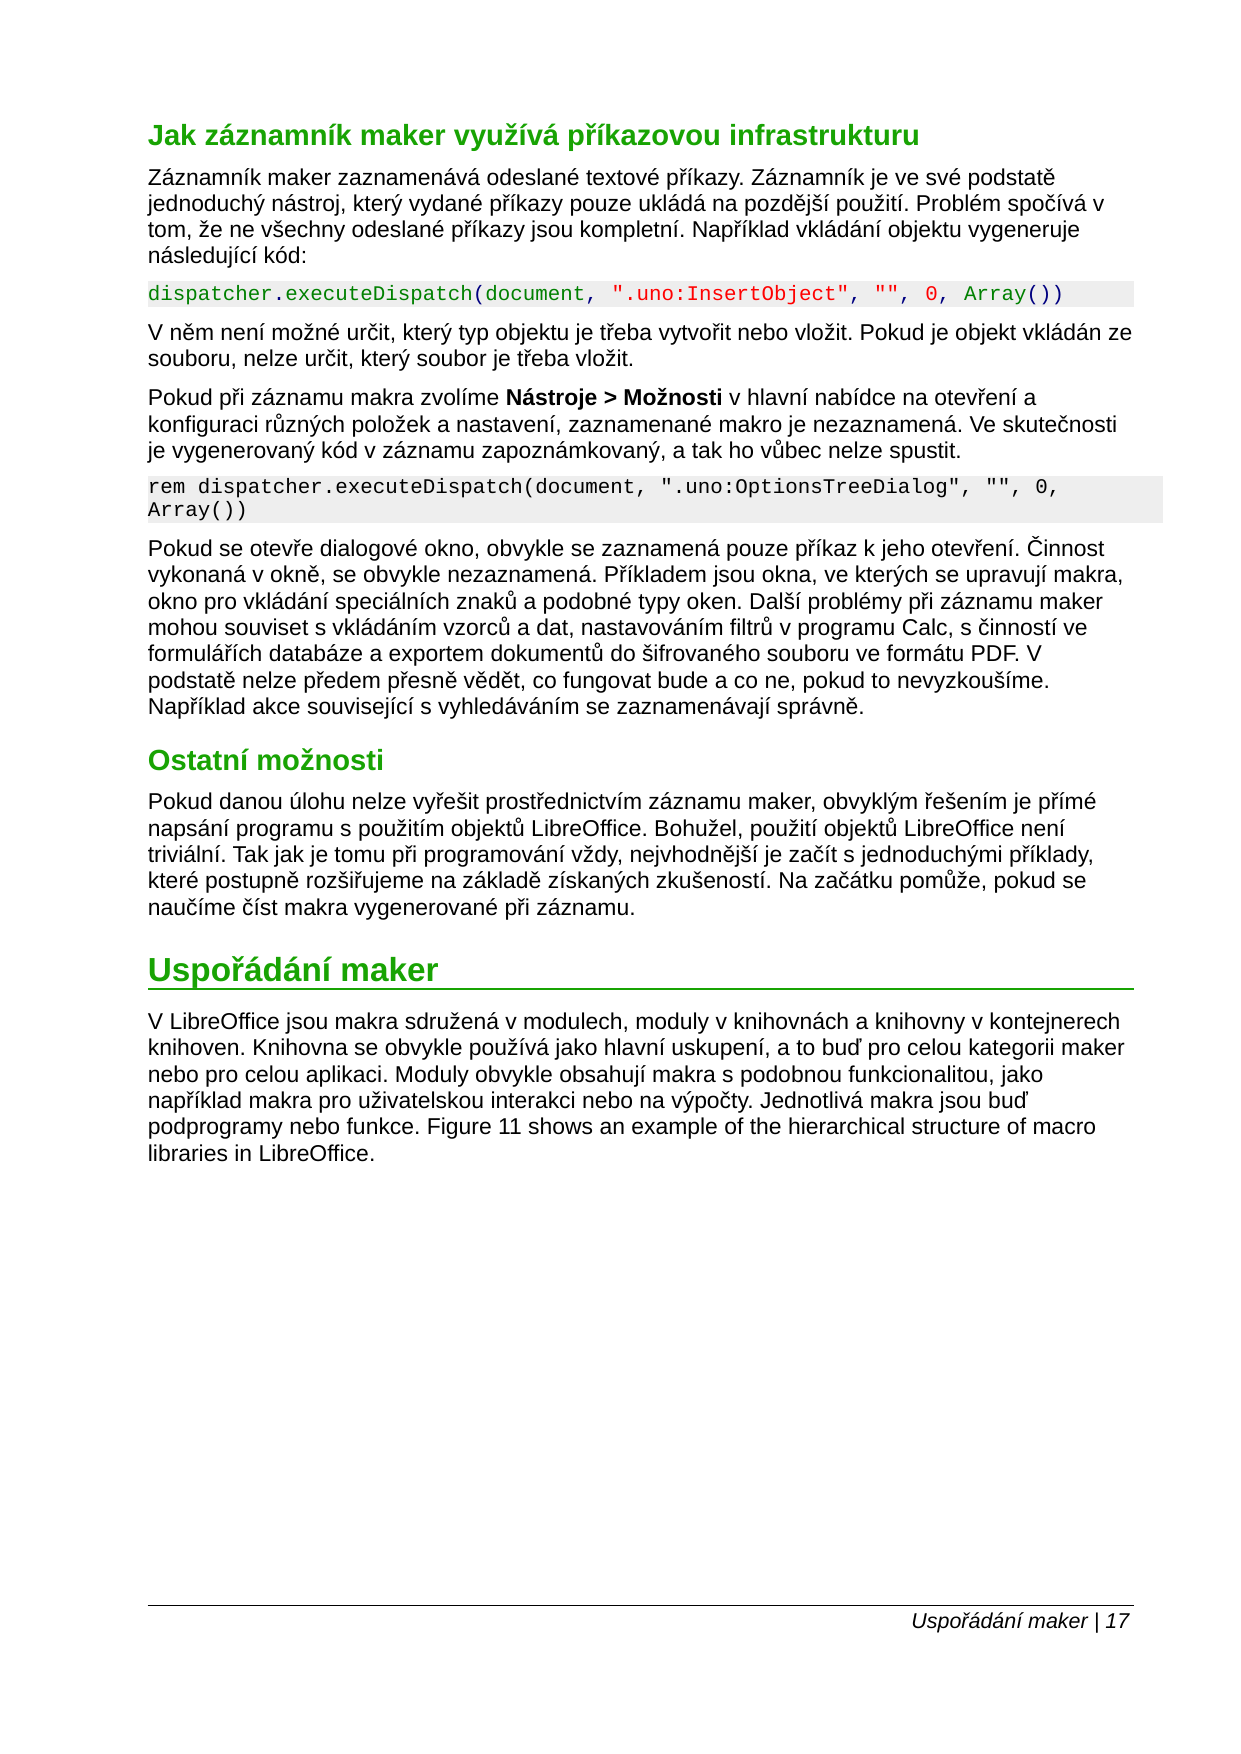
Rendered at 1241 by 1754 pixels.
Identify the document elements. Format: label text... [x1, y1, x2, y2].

text V něm není možné určit, který typ objektu je třeba vytvořit nebo vložit. Pokud je objekt vkládán ze souboru, nelze určit, který soubor je třeba vložit. [148, 319, 1134, 372]
text V LibreOffice jsou makra sdružená v modulech, moduly v knihovnách a knihovny v kontejnerech knihoven. Knihovna se obvykle používá jako hlavní uskupení, a to buď pro celou kategorii maker nebo pro celou aplikaci. Moduly obvykle obsahují makra s podobnou funkcionalitou, jako například makra pro uživatelskou interakci nebo na výpočty. Jednotlivá makra jsou buď podprogramy nebo funkce. Figure 11 shows an example of the hierarchical structure of macro libraries in LibreOffice. [148, 1008, 1134, 1166]
text rem dispatcher.executeDispatch(document, ".uno:OptionsTreeDialog", "", 0, Array()) [148, 476, 1163, 523]
subtitle Jak záznamník maker využívá příkazovou infrastrukturu [148, 118, 1134, 152]
text dispatcher.executeDispatch(document, ".uno:InsertObject", "", 0, Array()) [148, 281, 1134, 307]
subtitle Ostatní možnosti [148, 743, 1134, 777]
text Pokud se otevře dialogové okno, obvykle se zaznamená pouze příkaz k jeho otevření. Činnost vykonaná v okně, se obvykle nezaznamená. Příkladem jsou okna, ve kterých se upravují makra, okno pro vkládání speciálních znaků a podobné typy oken. Další problémy při záznamu maker mohou souviset s vkládáním vzorců a dat, nastavováním filtrů v programu Calc, s činností ve formulářích databáze a exportem dokumentů do šifrovaného souboru ve formátu PDF. V podstatě nelze předem přesně vědět, co fungovat bude a co ne, pokud to nevyzkoušíme. Například akce související s vyhledáváním se zaznamenávají správně. [148, 535, 1134, 719]
subtitle Uspořádání maker [148, 949, 1134, 988]
text Pokud při záznamu makra zvolíme Nástroje > Možnosti v hlavní nabídce na otevření a konfiguraci různých položek a nastavení, zaznamenané makro je nezaznamená. Ve skutečnosti je vygenerovaný kód v záznamu zapoznámkovaný, a tak ho vůbec nelze spustit. [148, 384, 1134, 463]
text Záznamník maker zaznamenává odeslané textové příkazy. Záznamník je ve své podstatě jednoduchý nástroj, který vydané příkazy pouze ukládá na pozdější použití. Problém spočívá v tom, že ne všechny odeslané příkazy jsou kompletní. Například vkládání objektu vygeneruje následující kód: [148, 163, 1134, 269]
text Pokud danou úlohu nelze vyřešit prostřednictvím záznamu maker, obvyklým řešením je přímé napsání programu s použitím objektů LibreOffice. Bohužel, použití objektů LibreOffice není triviální. Tak jak je tomu při programování vždy, nejvhodnější je začít s jednoduchými příklady, které postupně rozšiřujeme na základě získaných zkušeností. Na začátku pomůže, pokud se naučíme číst makra vygenerované při záznamu. [148, 788, 1134, 920]
